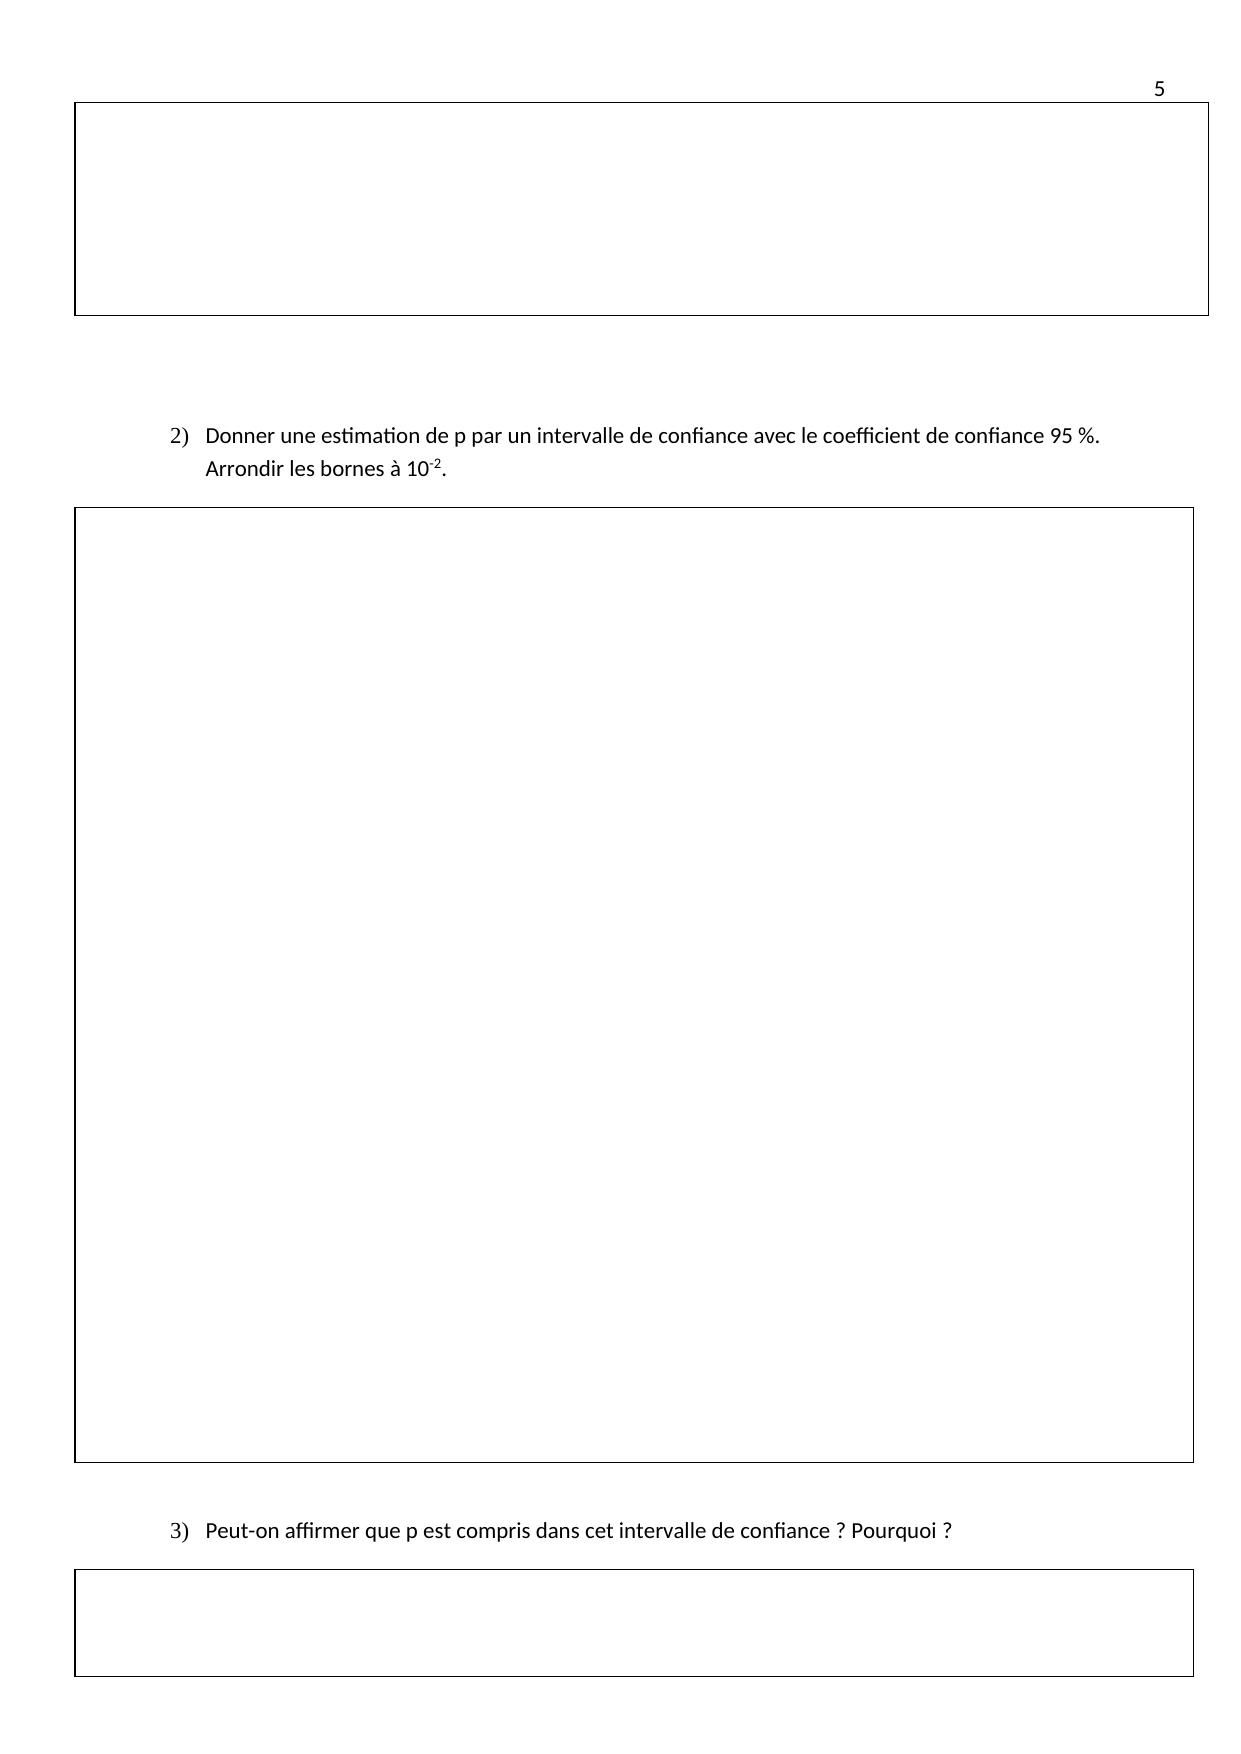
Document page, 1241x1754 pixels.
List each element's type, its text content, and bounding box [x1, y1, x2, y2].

list Donner une estimation de p par un intervalle de confiance avec le coefficient de confiance 95 %. Arrondir les bornes à 10-2. [170, 422, 1165, 482]
table_header [76, 103, 1208, 314]
table_header [76, 1570, 1193, 1676]
table_header [76, 508, 1193, 1462]
list Peut-on affirmer que p est compris dans cet intervalle de confiance ? Pourquoi ? [170, 1516, 1165, 1544]
